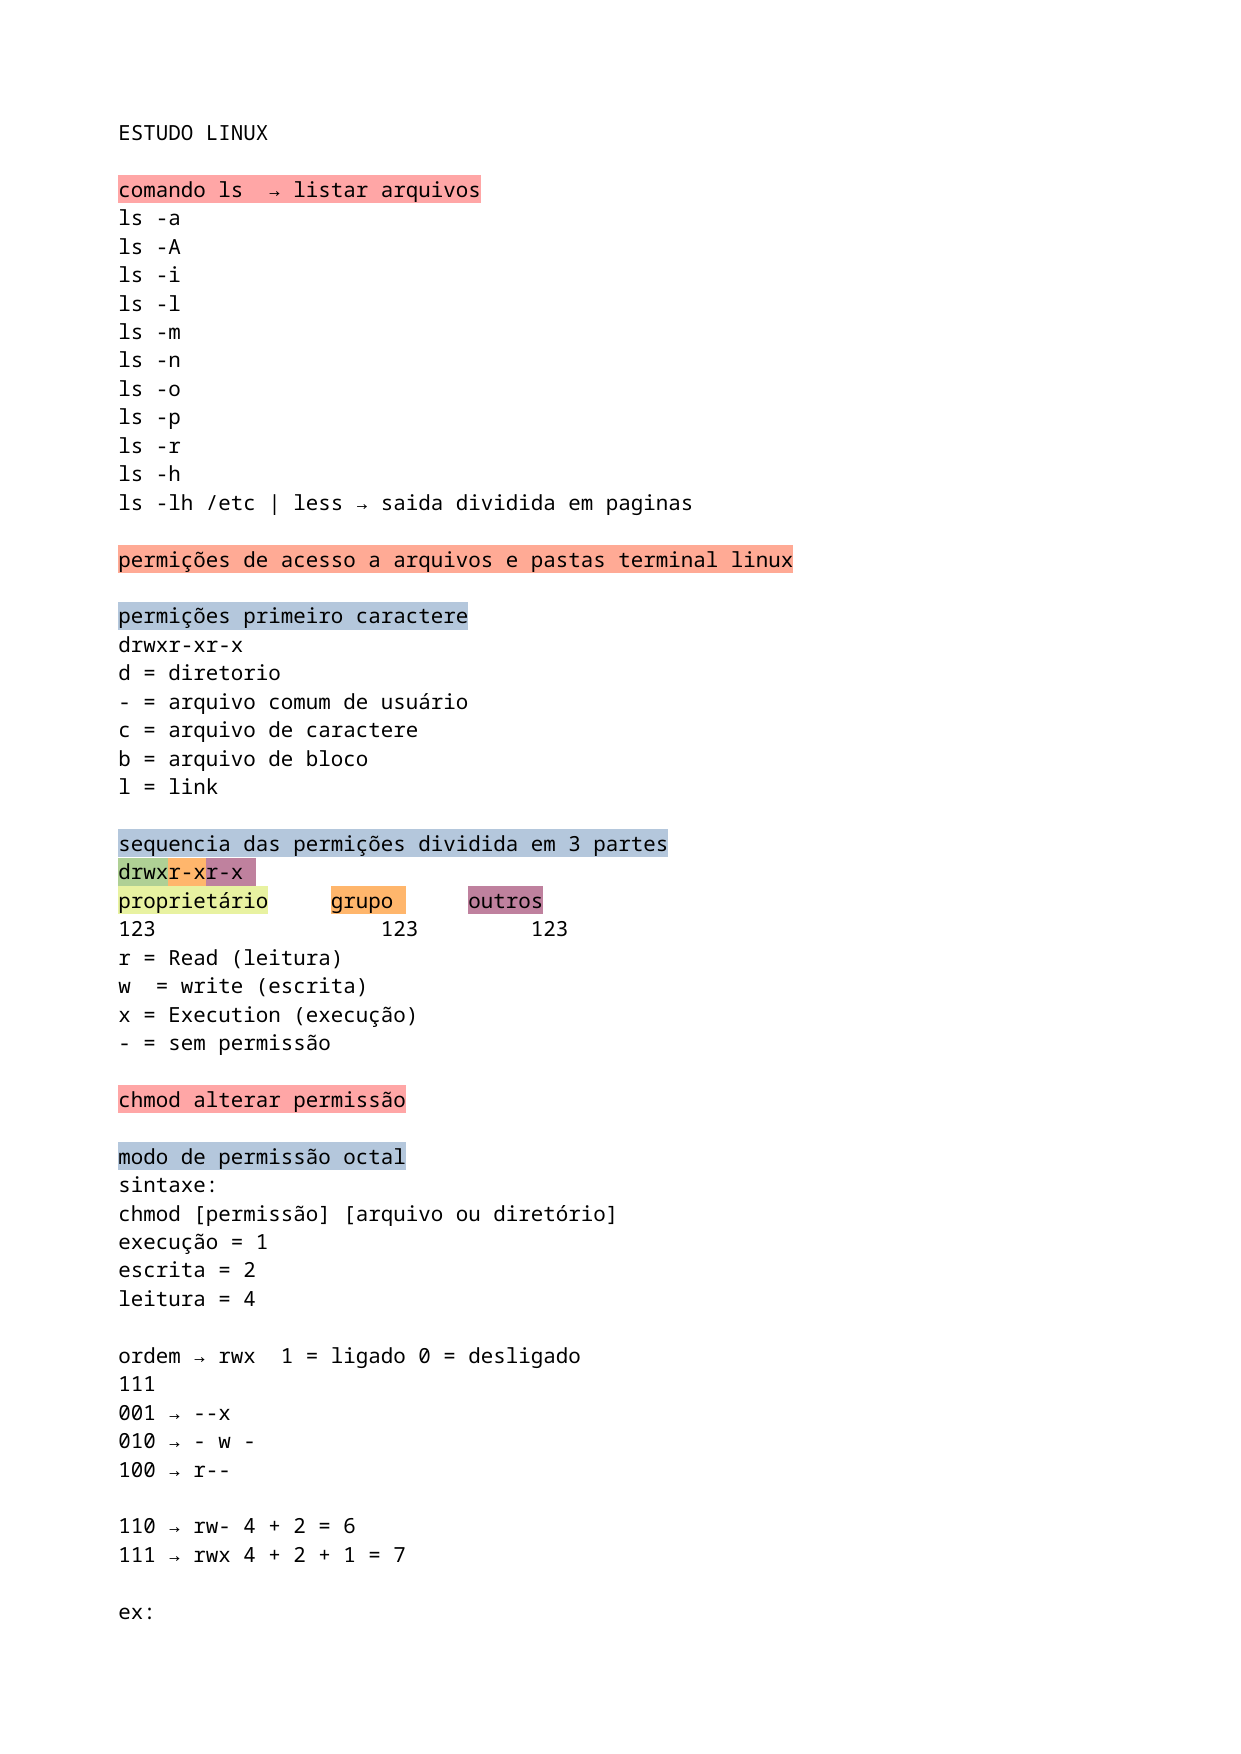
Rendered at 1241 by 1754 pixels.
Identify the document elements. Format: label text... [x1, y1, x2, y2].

text r = Read (leitura) [118, 943, 1122, 971]
text w = write (escrita) [118, 971, 1122, 1000]
text ls -A [118, 232, 1122, 260]
text x = Execution (execução) [118, 1000, 1122, 1028]
text ls -l [118, 289, 1122, 317]
text comando ls → listar arquivos [118, 175, 1122, 203]
text chmod alterar permissão [118, 1085, 1122, 1113]
text b = arquivo de bloco [118, 744, 1122, 772]
text ex: [118, 1597, 1122, 1625]
text drwxr-xr-x [118, 857, 1122, 886]
text 111 → rwx 4 + 2 + 1 = 7 [118, 1540, 1122, 1568]
text ls -r [118, 431, 1122, 459]
text ordem → rwx 1 = ligado 0 = desligado [118, 1341, 1122, 1369]
text ls -p [118, 402, 1122, 431]
text ls -lh /etc | less → saida dividida em paginas [118, 488, 1122, 516]
text l = link [118, 772, 1122, 801]
text permições de acesso a arquivos e pastas terminal linux [118, 545, 1122, 573]
text proprietário grupo outros [118, 886, 1122, 914]
text - = sem permissão [118, 1028, 1122, 1057]
text drwxr-xr-x [118, 630, 1122, 658]
text leitura = 4 [118, 1284, 1122, 1312]
text - = arquivo comum de usuário [118, 687, 1122, 715]
text d = diretorio [118, 658, 1122, 687]
text ls -i [118, 260, 1122, 289]
text c = arquivo de caractere [118, 715, 1122, 744]
text ls -h [118, 459, 1122, 488]
text 123 123 123 [118, 914, 1122, 943]
text ls -a [118, 203, 1122, 232]
text ls -n [118, 346, 1122, 374]
text 001 → --x [118, 1398, 1122, 1426]
text permições primeiro caractere [118, 602, 1122, 630]
text 100 → r-- [118, 1455, 1122, 1483]
text 111 [118, 1369, 1122, 1398]
text 010 → - w - [118, 1426, 1122, 1455]
text 110 → rw- 4 + 2 = 6 [118, 1512, 1122, 1540]
text chmod [permissão] [arquivo ou diretório] [118, 1199, 1122, 1227]
text ls -m [118, 317, 1122, 346]
text sequencia das permições dividida em 3 partes [118, 829, 1122, 857]
text execução = 1 [118, 1227, 1122, 1256]
text ls -o [118, 374, 1122, 402]
text escrita = 2 [118, 1256, 1122, 1284]
text modo de permissão octal [118, 1142, 1122, 1170]
text ESTUDO LINUX [118, 118, 1122, 147]
text sintaxe: [118, 1170, 1122, 1199]
